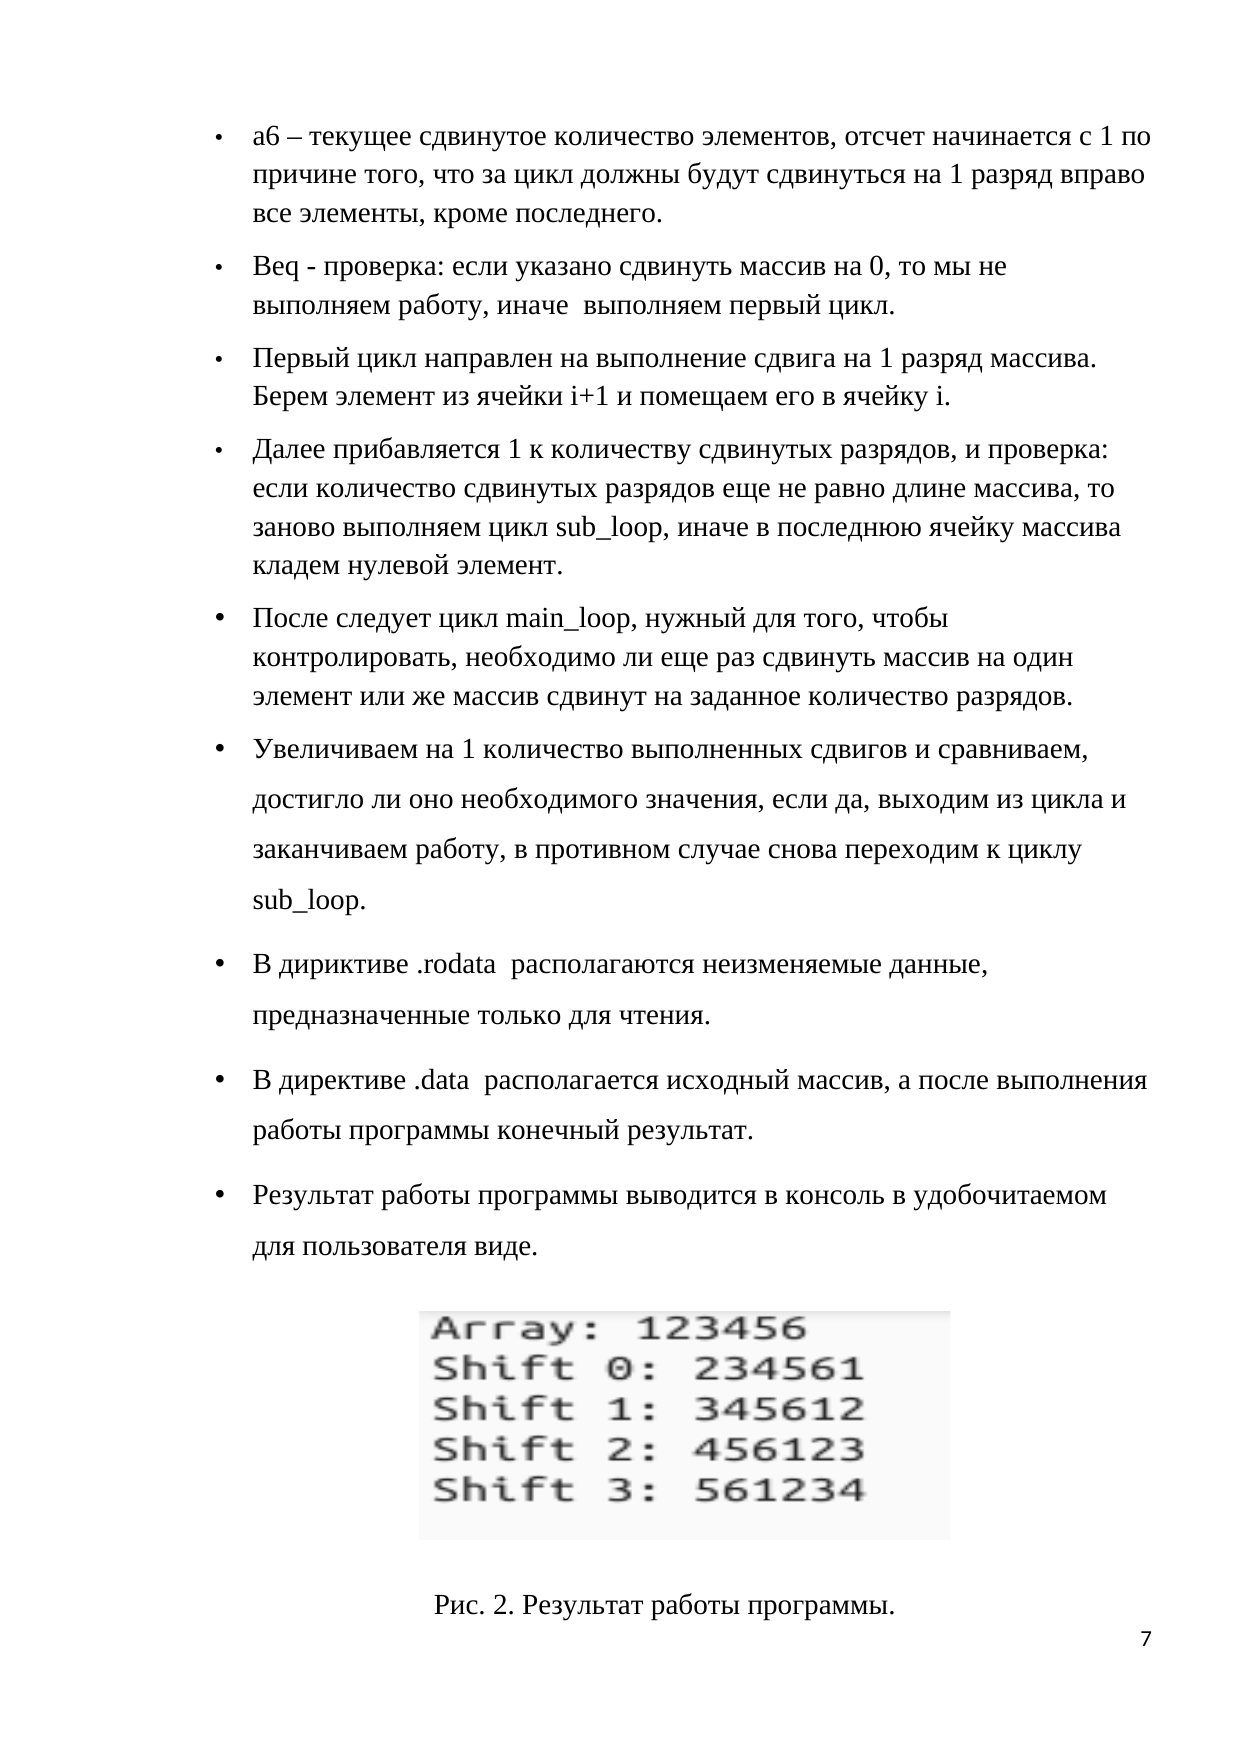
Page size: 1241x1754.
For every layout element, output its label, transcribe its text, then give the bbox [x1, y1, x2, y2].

text Рис. 2. Результат работы программы. [177, 1293, 1152, 1621]
list Далее прибавляется 1 к количеству сдвинутых разрядов, и проверка: если количество сдвинутых разрядов еще не равно длине массива, то заново выполняем цикл sub_loop, иначе в последнюю ячейку массива кладем нулевой элемент. [215, 432, 1152, 581]
list а6 – текущее сдвинутое количество элементов, отсчет начинается с 1 по причине того, что за цикл должны будут сдвинуться на 1 разряд вправо все элементы, кроме последнего. [215, 118, 1152, 229]
list В дириктиве .rodata располагаются неизменяемые данные, предназначенные только для чтения. [215, 947, 1152, 1031]
list Результат работы программы выводится в консоль в удобочитаемом для пользователя виде. [215, 1177, 1152, 1261]
list Beq - проверка: если указано сдвинуть массив на 0, то мы не выполняем работу, иначе выполняем первый цикл. [215, 248, 1152, 320]
list После следует цикл main_loop, нужный для того, чтобы контролировать, необходимо ли еще раз сдвинуть массив на один элемент или же массив сдвинут на заданное количество разрядов. [215, 600, 1152, 711]
list Первый цикл направлен на выполнение сдвига на 1 разряд массива. Берем элемент из ячейки i+1 и помещаем его в ячейку i. [215, 340, 1152, 412]
list Увеличиваем на 1 количество выполненных сдвигов и сравниваем, достигло ли оно необходимого значения, если да, выходим из цикла и заканчиваем работу, в противном случае снова переходим к циклу sub_loop. [215, 731, 1152, 915]
list В директиве .data располагается исходный массив, а после выполнения работы программы конечный результат. [215, 1062, 1152, 1146]
